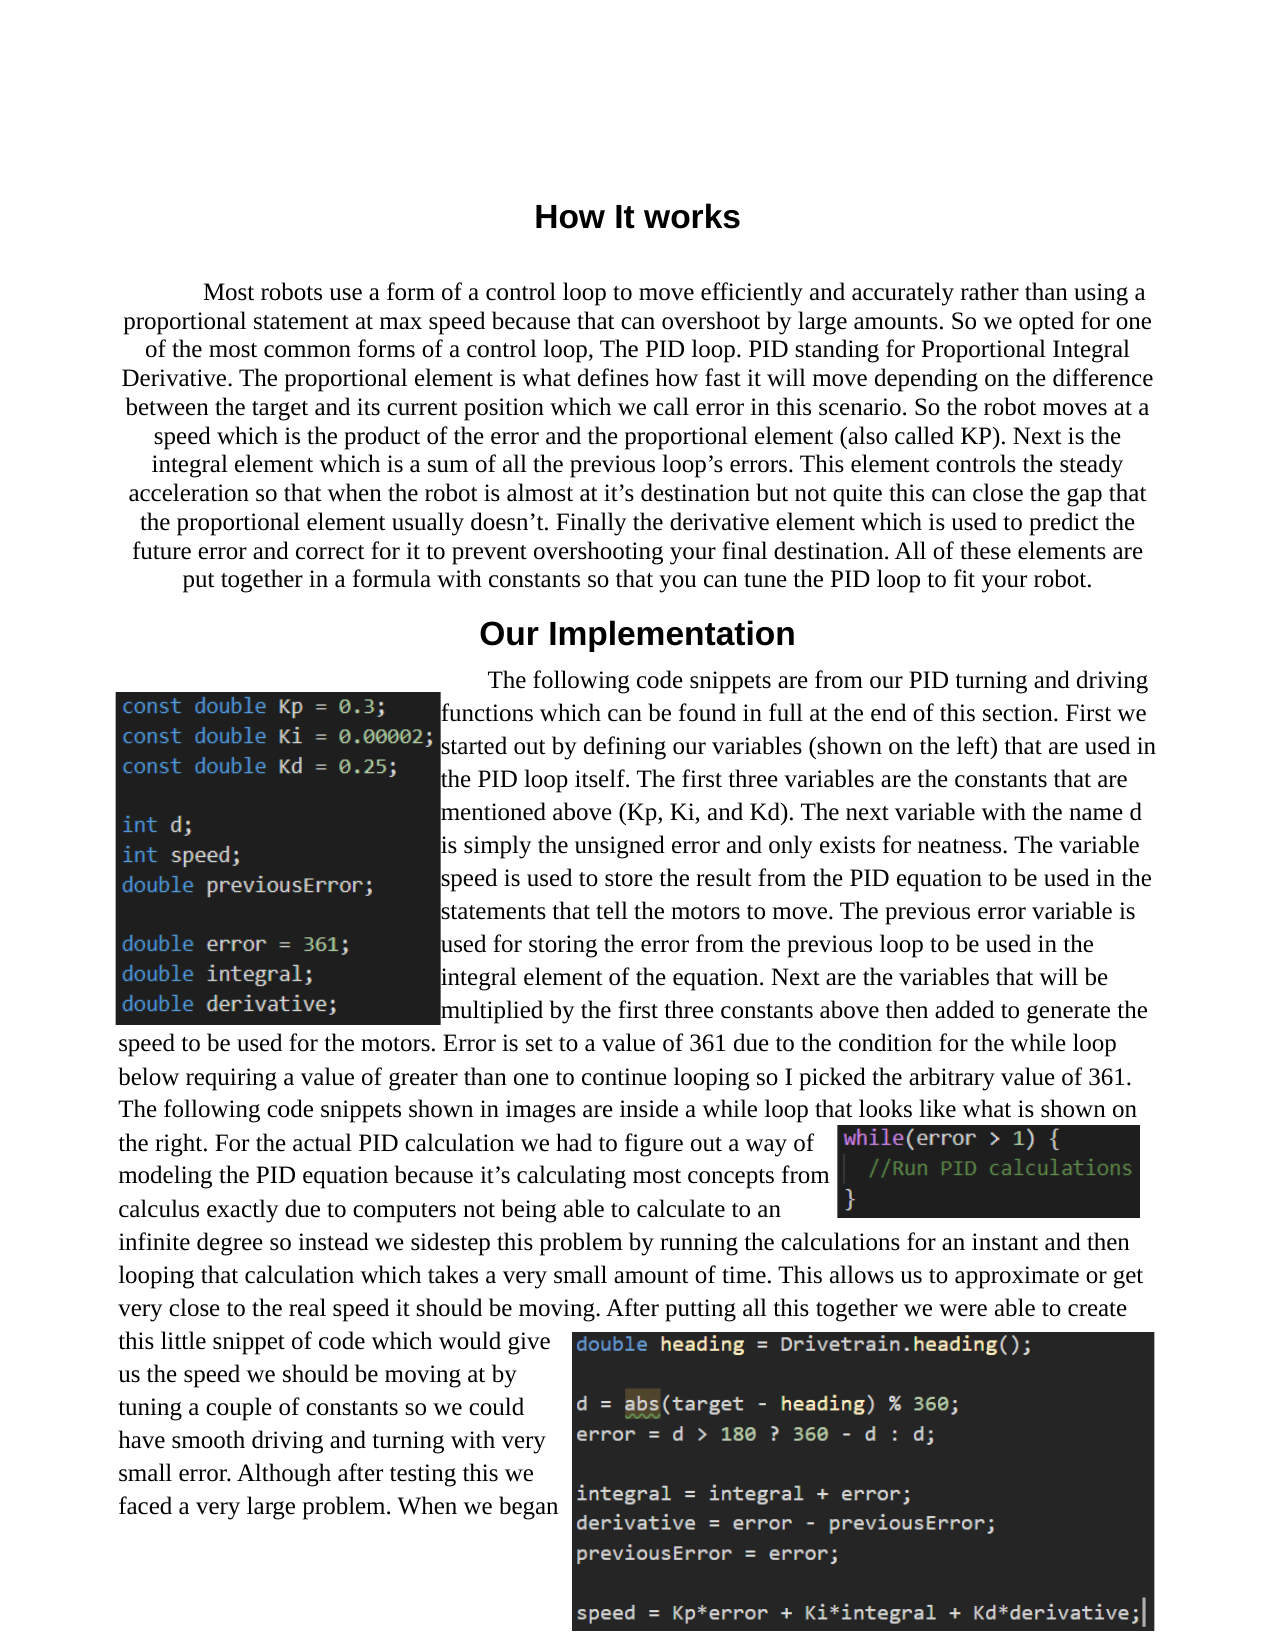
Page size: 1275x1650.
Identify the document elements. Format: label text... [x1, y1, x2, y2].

subtitle How It works [118, 197, 1157, 236]
text The following code snippets are from our PID turning and driving functions which can be found in full at the end of this section. First we started out by defining our variables (shown on the left) that are used in the PID loop itself. The first three variables are the constants that are mentioned above (Kp, Ki, and Kd). The next variable with the name d is simply the unsigned error and only exists for neatness. The variable speed is used to store the result from the PID equation to be used in the statements that tell the motors to move. The previous error variable is used for storing the error from the previous loop to be used in the integral element of the equation. Next are the variables that will be multiplied by the first three constants above then added to generate the speed to be used for the motors. Error is set to a value of 361 due to the condition for the while loop below requiring a value of greater than one to continue looping so I picked the arbitrary value of 361. The following code snippets shown in images are inside a while loop that looks like what is shown on the right. For the actual PID calculation we had to figure out a way of modeling the PID equation because it’s calculating most concepts from calculus exactly due to computers not being able to calculate to an infinite degree so instead we sidestep this problem by running the calculations for an instant and then looping that calculation which takes a very small amount of time. This allows us to approximate or get very close to the real speed it should be moving. After putting all this together we were able to create this little snippet of code which would give us the speed we should be moving at by tuning a couple of constants so we could have smooth driving and turning with very small error. Although after testing this we faced a very large problem. When we began [118, 665, 1157, 1519]
text Most robots use a form of a control loop to move efficiently and accurately rather than using a proportional statement at max speed because that can overshoot by large amounts. So we opted for one of the most common forms of a control loop, The PID loop. PID standing for Proportional Integral Derivative. The proportional element is what defines how fast it will move depending on the difference between the target and its current position which we call error in this scenario. So the robot moves at a speed which is the product of the error and the proportional element (also called KP). Next is the integral element which is a sum of all the previous loop’s errors. This element controls the steady acceleration so that when the robot is almost at it’s destination but not quite this can close the gap that the proportional element usually doesn’t. Finally the derivative element which is used to predict the future error and correct for it to prevent overshooting your final destination. All of these elements are put together in a formula with constants so that you can tune the PID loop to fit your robot. [118, 277, 1157, 593]
picture [115, 692, 441, 1025]
picture [572, 1332, 1155, 1631]
subtitle Our Implementation [118, 614, 1157, 653]
picture [837, 1125, 1140, 1218]
